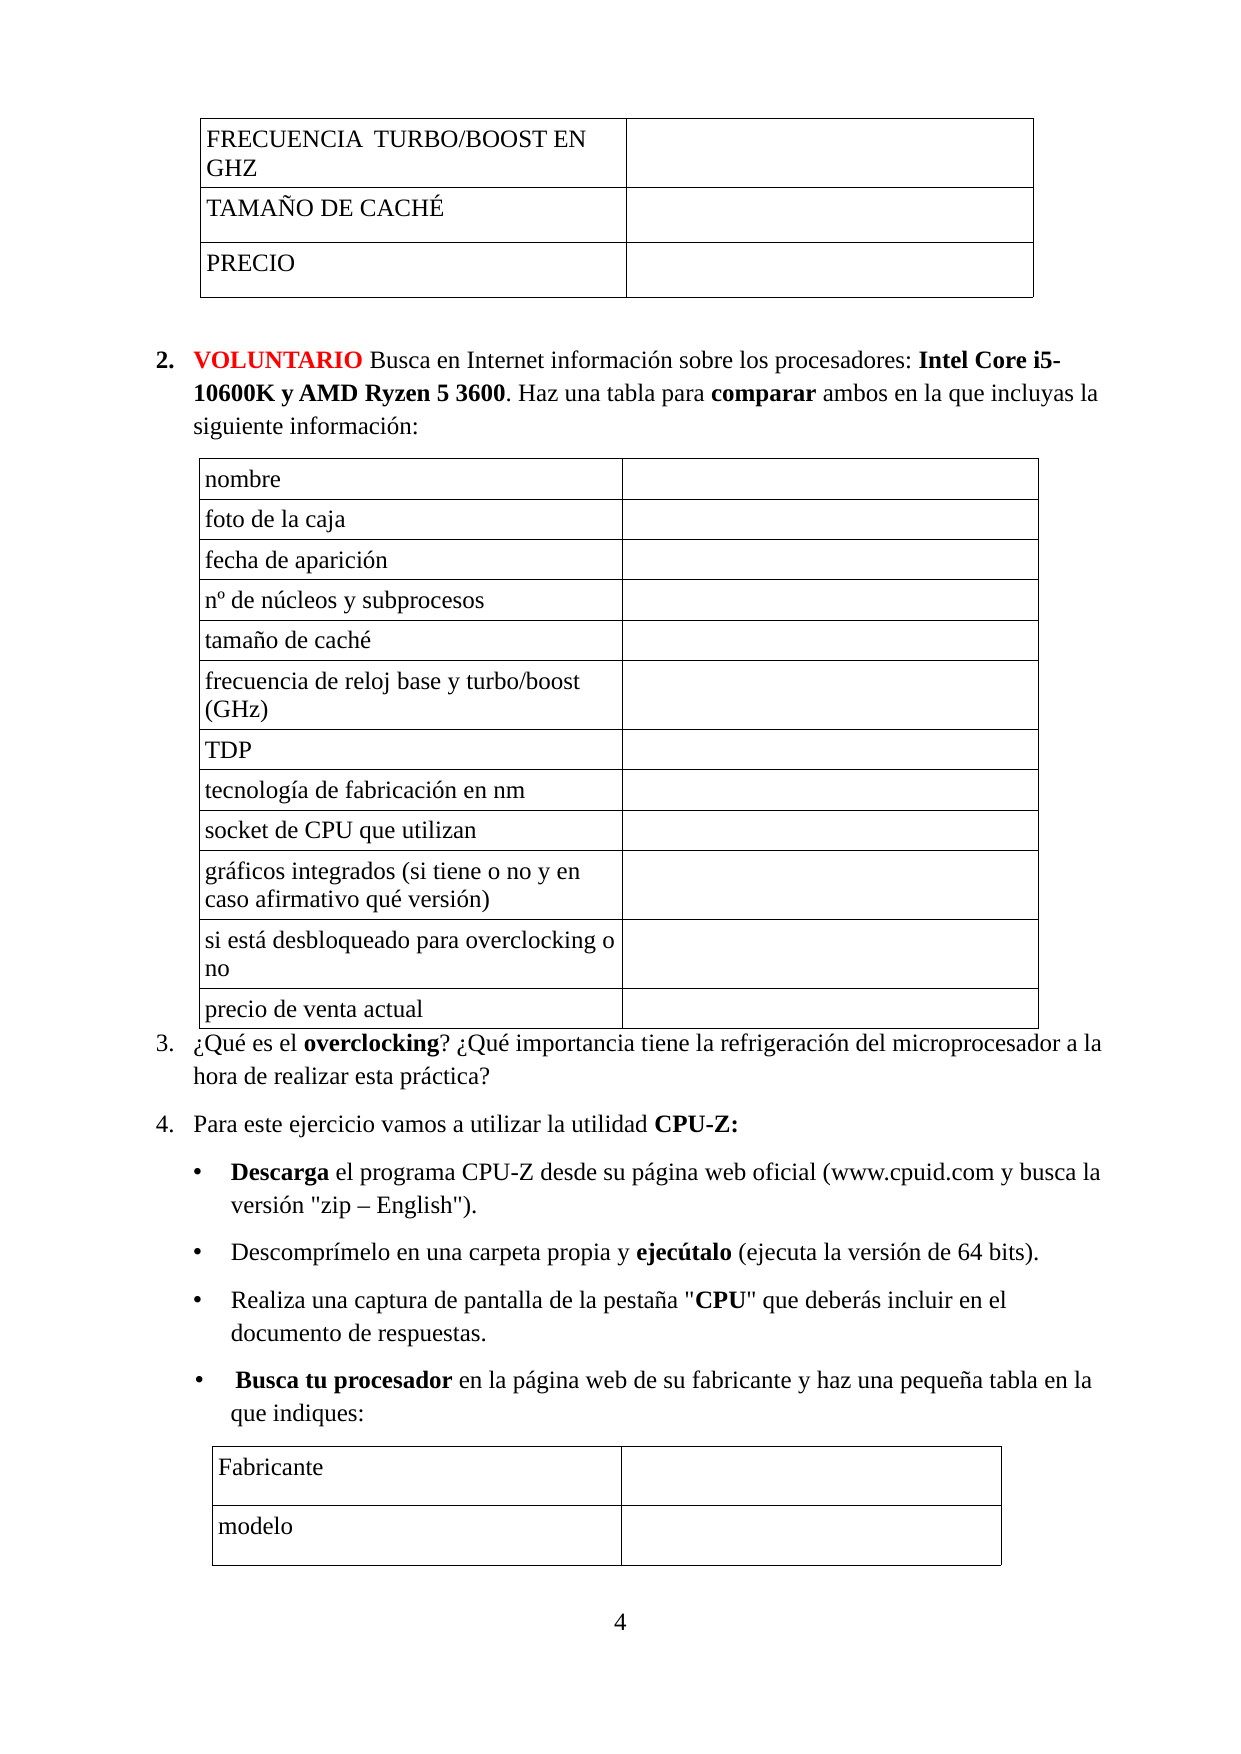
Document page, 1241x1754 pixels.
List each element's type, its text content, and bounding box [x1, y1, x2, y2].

table_cell [623, 621, 1038, 660]
table_cell [623, 989, 1038, 1028]
list Realiza una captura de pantalla de la pestaña "CPU" que deberás incluir en el documento de respuestas. [193, 1285, 1122, 1347]
list Descomprímelo en una carpeta propia y ejecútalo (ejecuta la versión de 64 bits). [193, 1237, 1122, 1266]
list Para este ejercicio vamos a utilizar la utilidad CPU-Z: [156, 1109, 1122, 1138]
table_cell [623, 730, 1038, 769]
table_cell TAMAÑO DE CACHÉ [201, 188, 626, 242]
table_cell foto de la caja [200, 500, 622, 539]
table_cell [623, 661, 1038, 729]
table_cell [623, 851, 1038, 919]
list Busca tu procesador en la página web de su fabricante y haz una pequeña tabla en la que indiques: [195, 1366, 1122, 1427]
table_header [622, 1447, 1001, 1505]
table_cell FRECUENCIA TURBO/BOOST EN GHZ [201, 119, 626, 187]
list ¿Qué es el overclocking? ¿Qué importancia tiene la refrigeración del microprocesador a la hora de realizar esta práctica? [156, 1028, 1122, 1090]
table_cell [627, 243, 1033, 297]
table_cell modelo [213, 1506, 621, 1564]
table_cell [623, 770, 1038, 809]
table_header Fabricante [213, 1447, 621, 1505]
table_cell [623, 920, 1038, 988]
table_cell socket de CPU que utilizan [200, 811, 622, 850]
table_cell [623, 811, 1038, 850]
table_cell gráficos integrados (si tiene o no y en caso afirmativo qué versión) [200, 851, 622, 919]
table_cell si está desbloqueado para overclocking o no [200, 920, 622, 988]
table_cell precio de venta actual [200, 989, 622, 1028]
table_cell [627, 188, 1033, 242]
table_cell frecuencia de reloj base y turbo/boost (GHz) [200, 661, 622, 729]
table_cell PRECIO [201, 243, 626, 297]
table_cell fecha de aparición [200, 540, 622, 579]
table_cell [627, 119, 1033, 187]
table_cell tamaño de caché [200, 621, 622, 660]
table_cell [623, 540, 1038, 579]
table_cell [622, 1506, 1001, 1564]
table_cell [623, 580, 1038, 619]
table_header nombre [200, 459, 622, 499]
table_cell tecnología de fabricación en nm [200, 770, 622, 809]
table_cell nº de núcleos y subprocesos [200, 580, 622, 619]
table_header [623, 459, 1038, 499]
list Descarga el programa CPU-Z desde su página web oficial (www.cpuid.com y busca la versión "zip – English"). [193, 1157, 1122, 1218]
table_cell TDP [200, 730, 622, 769]
table_cell [623, 500, 1038, 539]
list VOLUNTARIO Busca en Internet información sobre los procesadores: Intel Core i5-10600K y AMD Ryzen 5 3600. Haz una tabla para comparar ambos en la que incluyas la siguiente información: [156, 345, 1122, 439]
